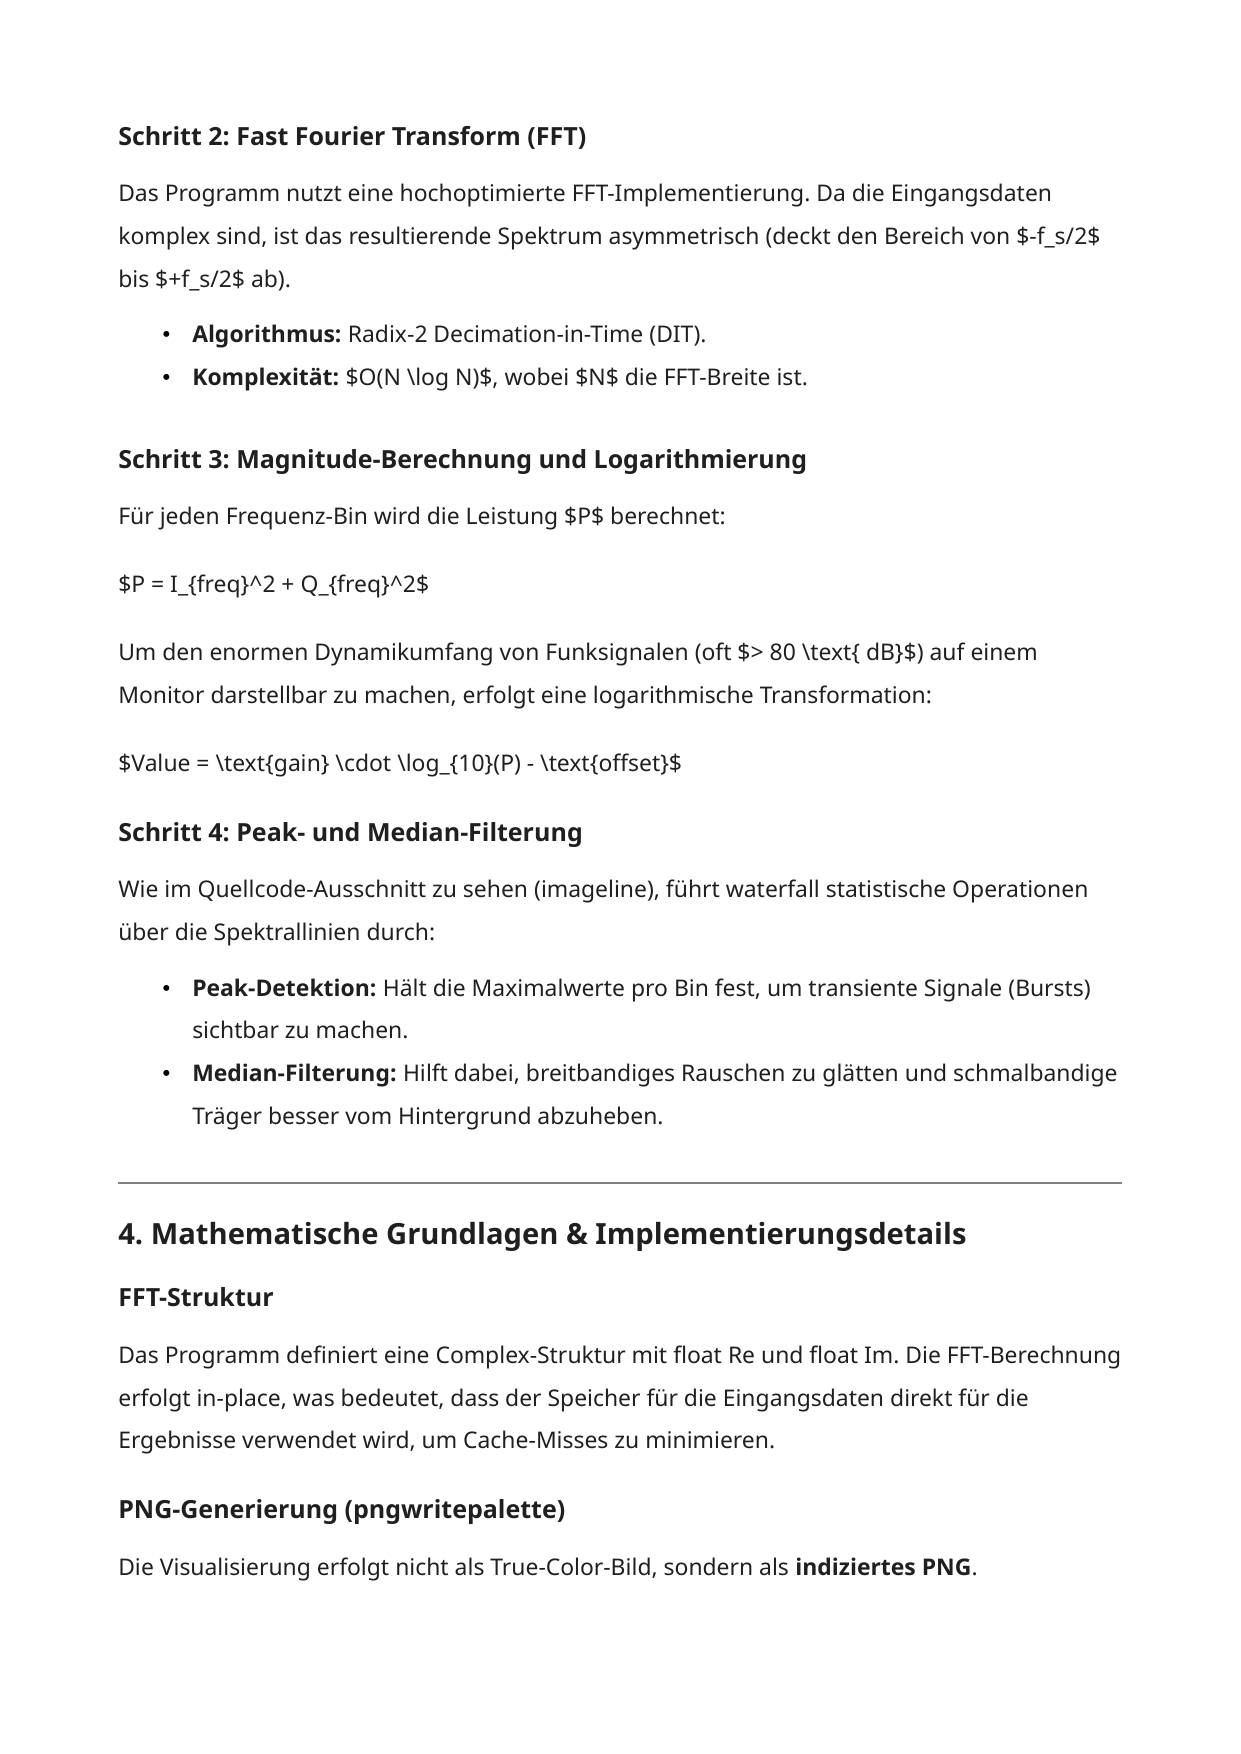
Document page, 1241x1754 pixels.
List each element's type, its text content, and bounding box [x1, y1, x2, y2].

subtitle Schritt 3: Magnitude-Berechnung und Logarithmierung [118, 441, 1122, 475]
subtitle PNG-Generierung (pngwritepalette) [118, 1492, 1122, 1526]
text Wie im Quellcode-Ausschnitt zu sehen (imageline), führt waterfall statistische Operationen über die Spektrallinien durch: [118, 873, 1122, 947]
text Die Visualisierung erfolgt nicht als True-Color-Bild, sondern als indiziertes PNG. [118, 1551, 1122, 1582]
list Algorithmus: Radix-2 Decimation-in-Time (DIT). [162, 318, 1122, 349]
subtitle 4. Mathematische Grundlagen & Implementierungsdetails [118, 1213, 1122, 1253]
text Für jeden Frequenz-Bin wird die Leistung $P$ berechnet: [118, 500, 1122, 532]
list Komplexität: $O(N \log N)$, wobei $N$ die FFT-Breite ist. [162, 361, 1122, 392]
text Das Programm nutzt eine hochoptimierte FFT-Implementierung. Da die Eingangsdaten komplex sind, ist das resultierende Spektrum asymmetrisch (deckt den Bereich von $-f_s/2$ bis $+f_s/2$ ab). [118, 177, 1122, 294]
list Median-Filterung: Hilft dabei, breitbandiges Rauschen zu glätten und schmalbandige Träger besser vom Hintergrund abzuheben. [162, 1057, 1122, 1131]
text $P = I_{freq}^2 + Q_{freq}^2$ [118, 568, 1122, 599]
text $Value = \text{gain} \cdot \log_{10}(P) - \text{offset}$ [118, 747, 1122, 778]
text Das Programm definiert eine Complex-Struktur mit float Re und float Im. Die FFT-Berechnung erfolgt in-place, was bedeutet, dass der Speicher für die Eingangsdaten direkt für die Ergebnisse verwendet wird, um Cache-Misses zu minimieren. [118, 1339, 1122, 1456]
subtitle FFT-Struktur [118, 1280, 1122, 1314]
subtitle Schritt 4: Peak- und Median-Filterung [118, 814, 1122, 848]
text Um den enormen Dynamikumfang von Funksignalen (oft $> 80 \text{ dB}$) auf einem Monitor darstellbar zu machen, erfolgt eine logarithmische Transformation: [118, 636, 1122, 710]
subtitle Schritt 2: Fast Fourier Transform (FFT) [118, 118, 1122, 152]
list Peak-Detektion: Hält die Maximalwerte pro Bin fest, um transiente Signale (Bursts) sichtbar zu machen. [162, 972, 1122, 1046]
